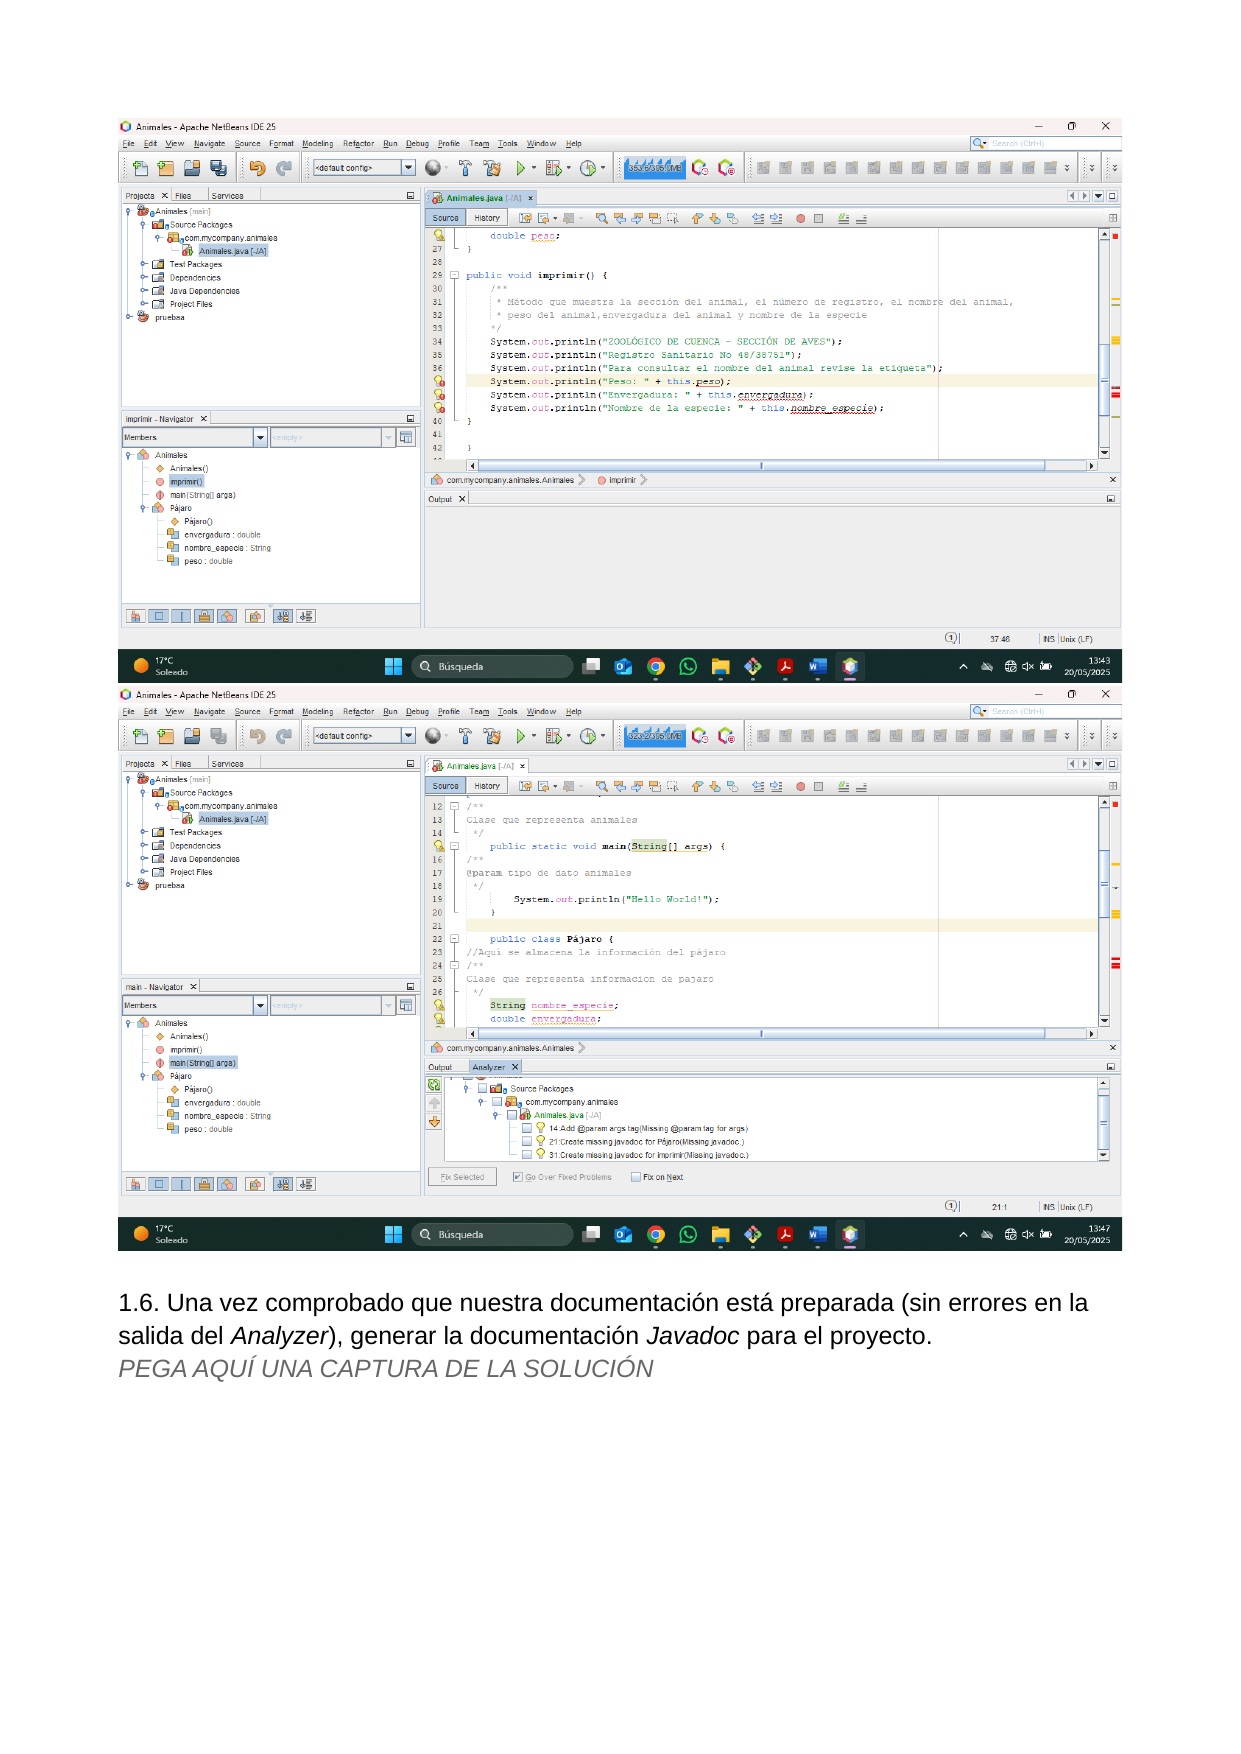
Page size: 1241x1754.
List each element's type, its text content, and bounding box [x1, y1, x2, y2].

text PEGA AQUÍ UNA CAPTURA DE LA SOLUCIÓN [118, 1354, 1122, 1383]
text 1.6. Una vez comprobado que nuestra documentación está preparada (sin errores en la salida del Analyzer), generar la documentación Javadoc para el proyecto. [118, 1288, 1122, 1350]
